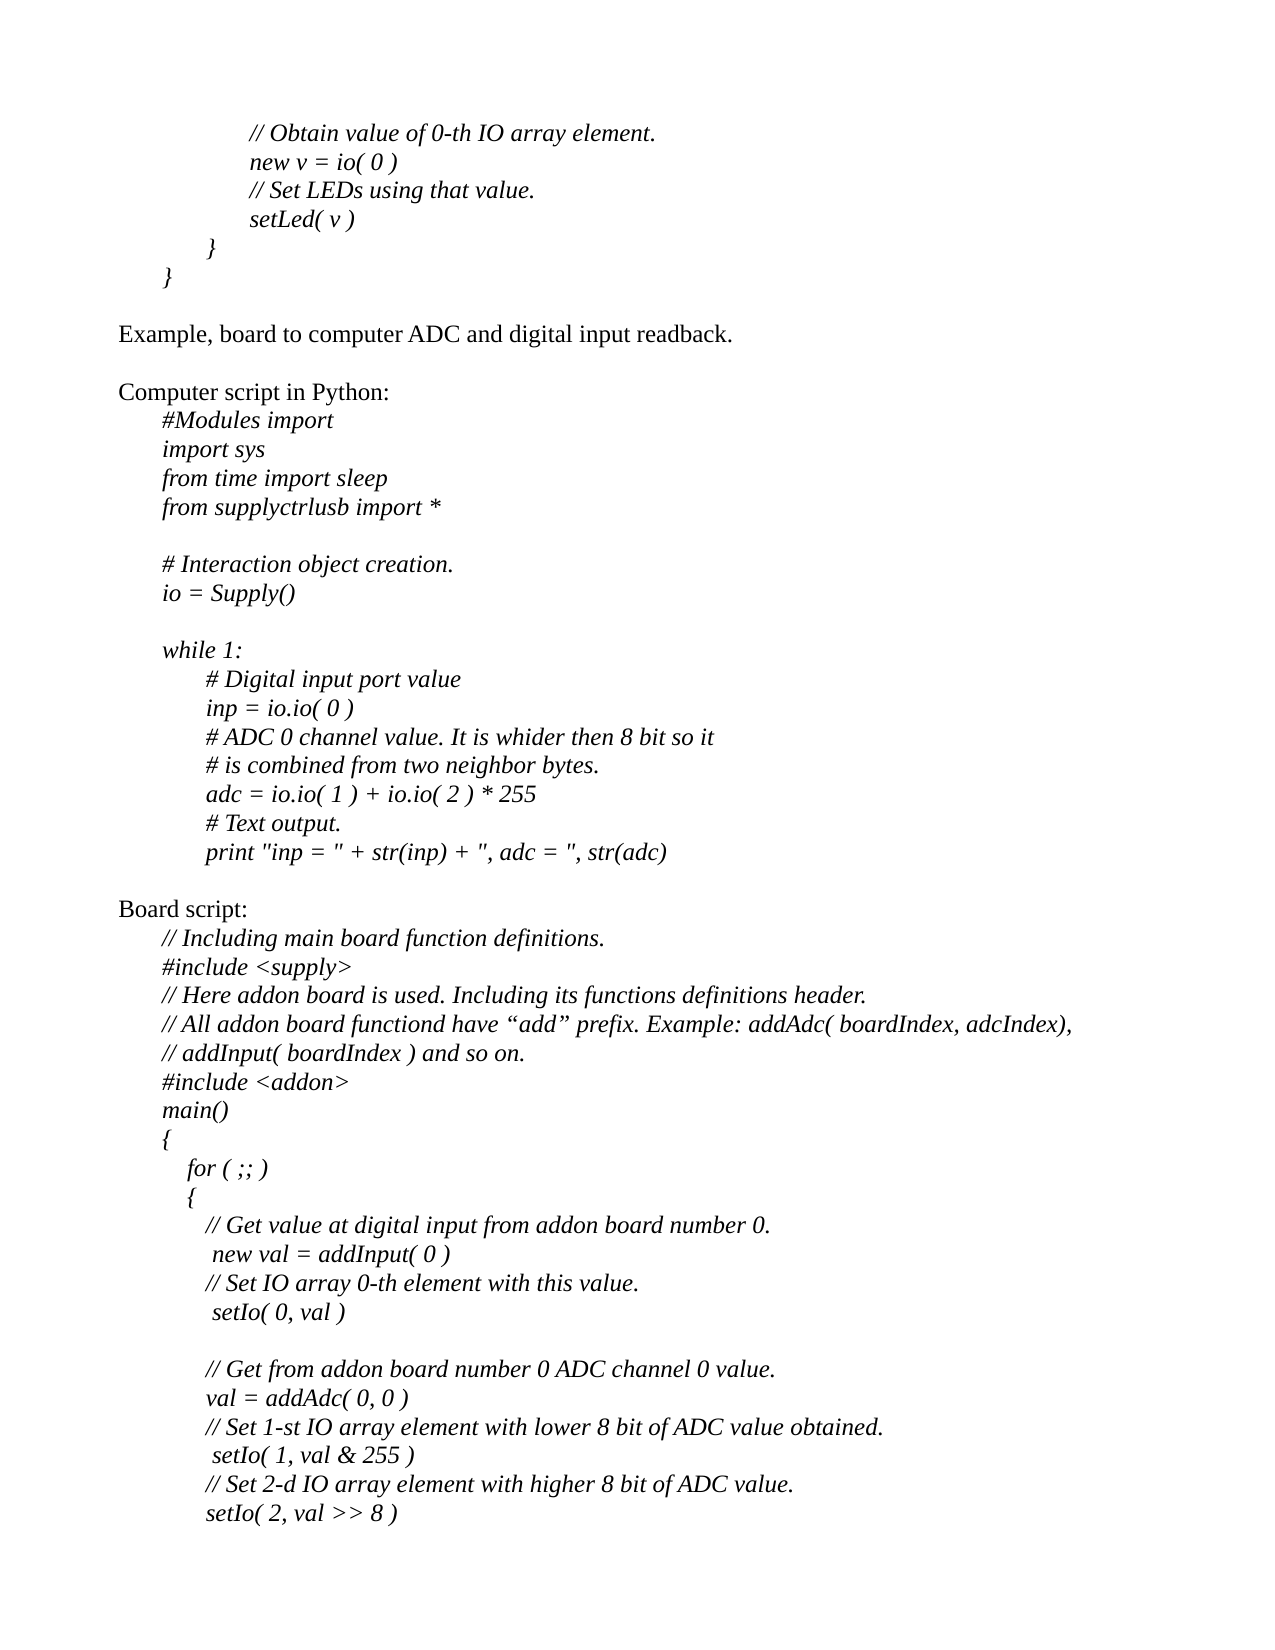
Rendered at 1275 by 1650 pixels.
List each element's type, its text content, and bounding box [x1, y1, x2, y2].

text new v = io( 0 ) [118, 147, 1157, 176]
text } [118, 262, 1157, 291]
text // Get value at digital input from addon board number 0. [118, 1211, 1157, 1239]
text } [118, 233, 1157, 262]
text // Obtain value of 0-th IO array element. [118, 118, 1157, 147]
text Board script: [118, 894, 1157, 923]
text { [118, 1124, 1157, 1153]
text // Here addon board is used. Including its functions definitions header. [118, 981, 1157, 1009]
text print "inp = " + str(inp) + ", adc = ", str(adc) [118, 837, 1157, 866]
text io = Supply() [118, 578, 1157, 607]
text // Set 2-d IO array element with higher 8 bit of ADC value. [118, 1469, 1157, 1498]
text setIo( 1, val & 255 ) [118, 1441, 1157, 1469]
text adc = io.io( 1 ) + io.io( 2 ) * 255 [118, 779, 1157, 808]
text new val = addInput( 0 ) [118, 1239, 1157, 1268]
text // Set 1-st IO array element with lower 8 bit of ADC value obtained. [118, 1412, 1157, 1441]
text main() [118, 1096, 1157, 1124]
text from supplyctrlusb import * [118, 492, 1157, 521]
text from time import sleep [118, 463, 1157, 492]
text import sys [118, 434, 1157, 463]
text #include <supply> [118, 952, 1157, 981]
text # Digital input port value [118, 664, 1157, 693]
text val = addAdc( 0, 0 ) [118, 1383, 1157, 1412]
text # Text output. [118, 808, 1157, 837]
text // Get from addon board number 0 ADC channel 0 value. [118, 1354, 1157, 1383]
text // All addon board functiond have “add” prefix. Example: addAdc( boardIndex, adcIndex), [118, 1009, 1157, 1038]
text # Interaction object creation. [118, 549, 1157, 578]
text setIo( 2, val >> 8 ) [118, 1498, 1157, 1527]
text # ADC 0 channel value. It is whider then 8 bit so it [118, 722, 1157, 751]
text // Set LEDs using that value. [118, 176, 1157, 204]
text inp = io.io( 0 ) [118, 693, 1157, 722]
text # is combined from two neighbor bytes. [118, 751, 1157, 779]
text for ( ;; ) [118, 1153, 1157, 1182]
text #Modules import [118, 406, 1157, 434]
text { [118, 1182, 1157, 1211]
text Computer script in Python: [118, 377, 1157, 406]
text // Set IO array 0-th element with this value. [118, 1268, 1157, 1297]
text // Including main board function definitions. [118, 923, 1157, 952]
text setIo( 0, val ) [118, 1297, 1157, 1326]
text Example, board to computer ADC and digital input readback. [118, 319, 1157, 348]
text setLed( v ) [118, 204, 1157, 233]
text // addInput( boardIndex ) and so on. [118, 1038, 1157, 1067]
text while 1: [118, 636, 1157, 664]
text #include <addon> [118, 1067, 1157, 1096]
